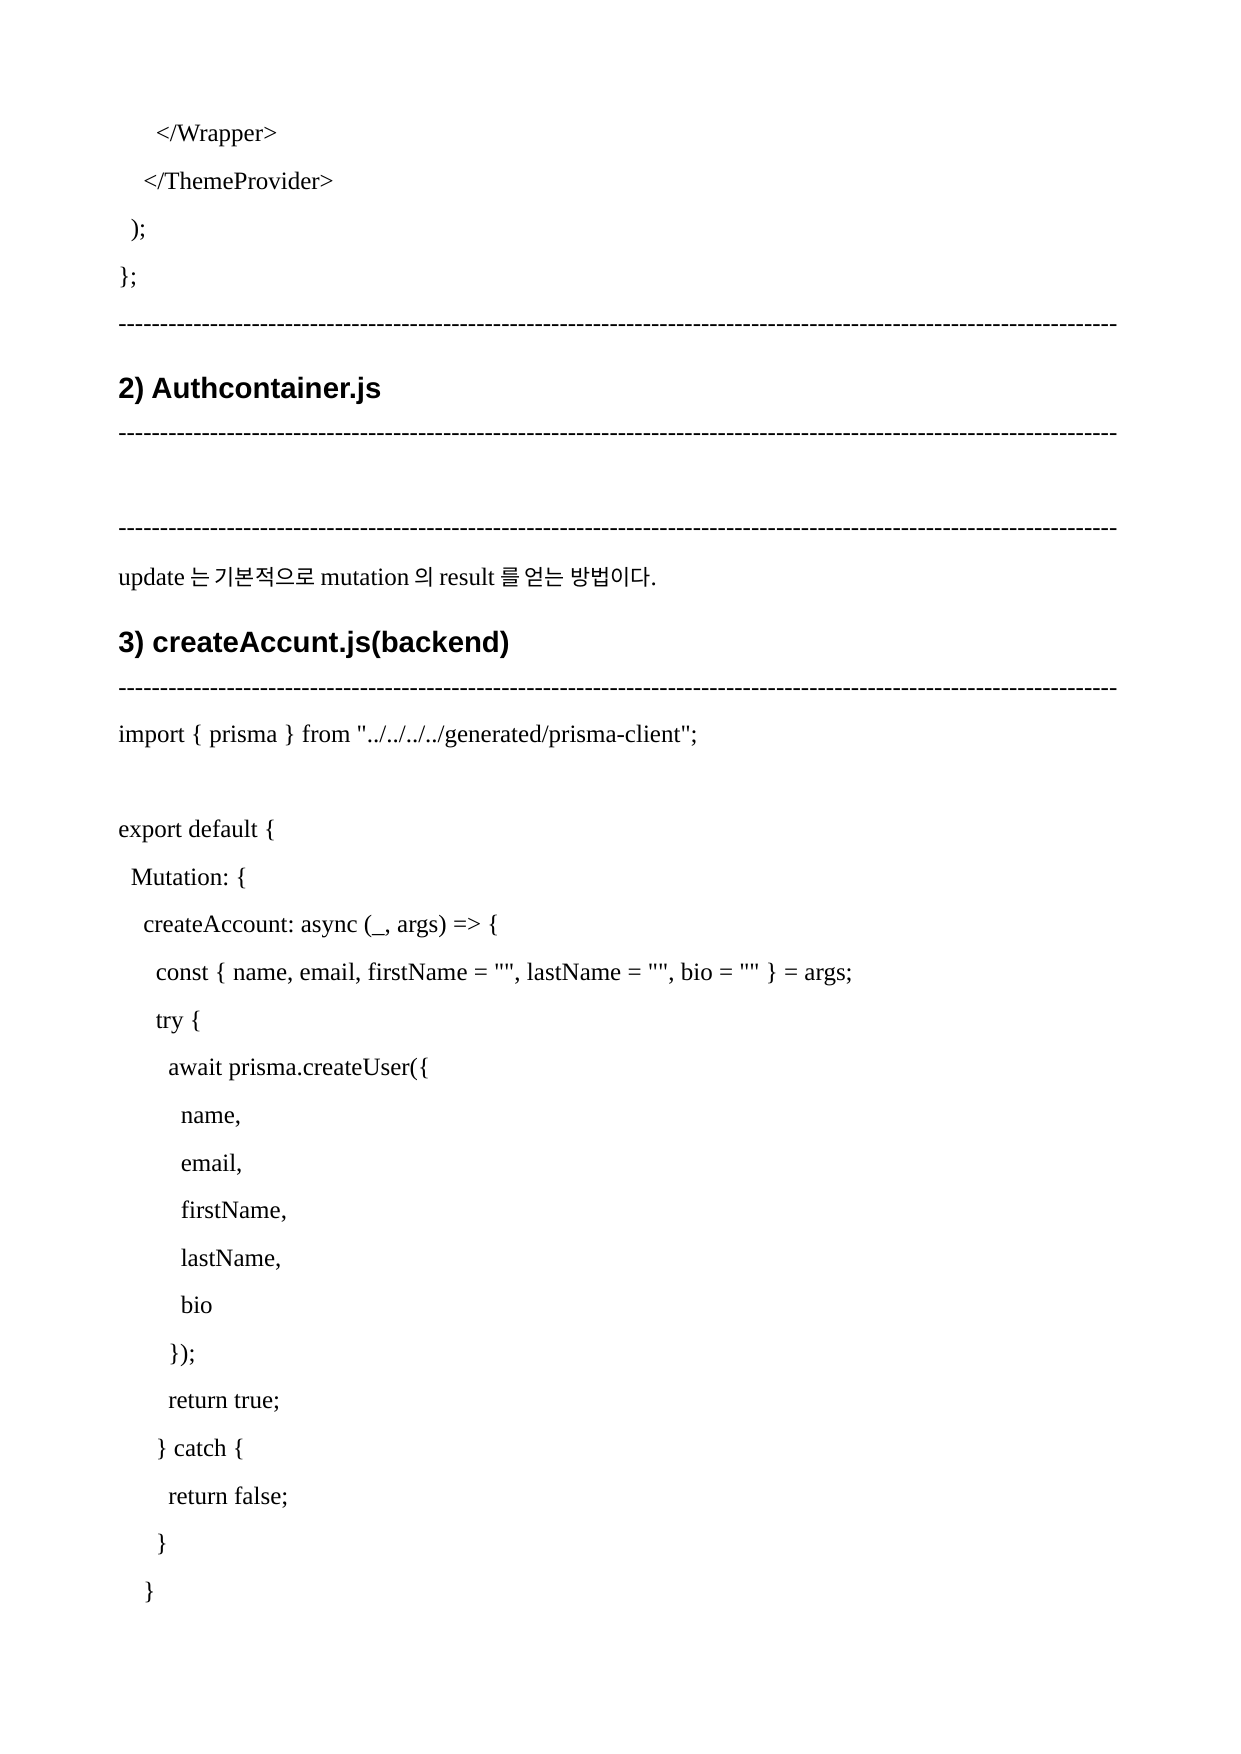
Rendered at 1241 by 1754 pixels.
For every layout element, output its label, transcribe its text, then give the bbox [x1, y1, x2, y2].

text bio [118, 1290, 1122, 1319]
text firstName, [118, 1195, 1122, 1224]
text }; [118, 261, 1122, 290]
text email, [118, 1148, 1122, 1176]
text ------------------------------------------------------------------------------------------------------------------------ [118, 308, 1122, 337]
subtitle 3) createAccunt.js(backend) [118, 625, 1122, 659]
text lastName, [118, 1243, 1122, 1272]
text ------------------------------------------------------------------------------------------------------------------------ [118, 672, 1122, 700]
text </ThemeProvider> [118, 166, 1122, 194]
text ------------------------------------------------------------------------------------------------------------------------ [118, 417, 1122, 446]
text await prisma.createUser({ [118, 1052, 1122, 1081]
text }); [118, 1338, 1122, 1367]
text } [118, 1576, 1122, 1605]
text return true; [118, 1386, 1122, 1414]
text export default { [118, 814, 1122, 843]
text ------------------------------------------------------------------------------------------------------------------------ [118, 512, 1122, 541]
text </Wrapper> [118, 118, 1122, 147]
text import { prisma } from "../../../../generated/prisma-client"; [118, 719, 1122, 748]
text ); [118, 213, 1122, 242]
text update는 기본적으로 mutation의 result를 얻는 방법이다. [118, 560, 1122, 591]
text return false; [118, 1481, 1122, 1509]
text name, [118, 1100, 1122, 1129]
text } [118, 1528, 1122, 1557]
text try { [118, 1005, 1122, 1033]
text } catch { [118, 1433, 1122, 1462]
text const { name, email, firstName = "", lastName = "", bio = "" } = args; [118, 957, 1122, 986]
text Mutation: { [118, 862, 1122, 891]
text createAccount: async (_, args) => { [118, 909, 1122, 938]
subtitle 2) Authcontainer.js [118, 371, 1122, 404]
